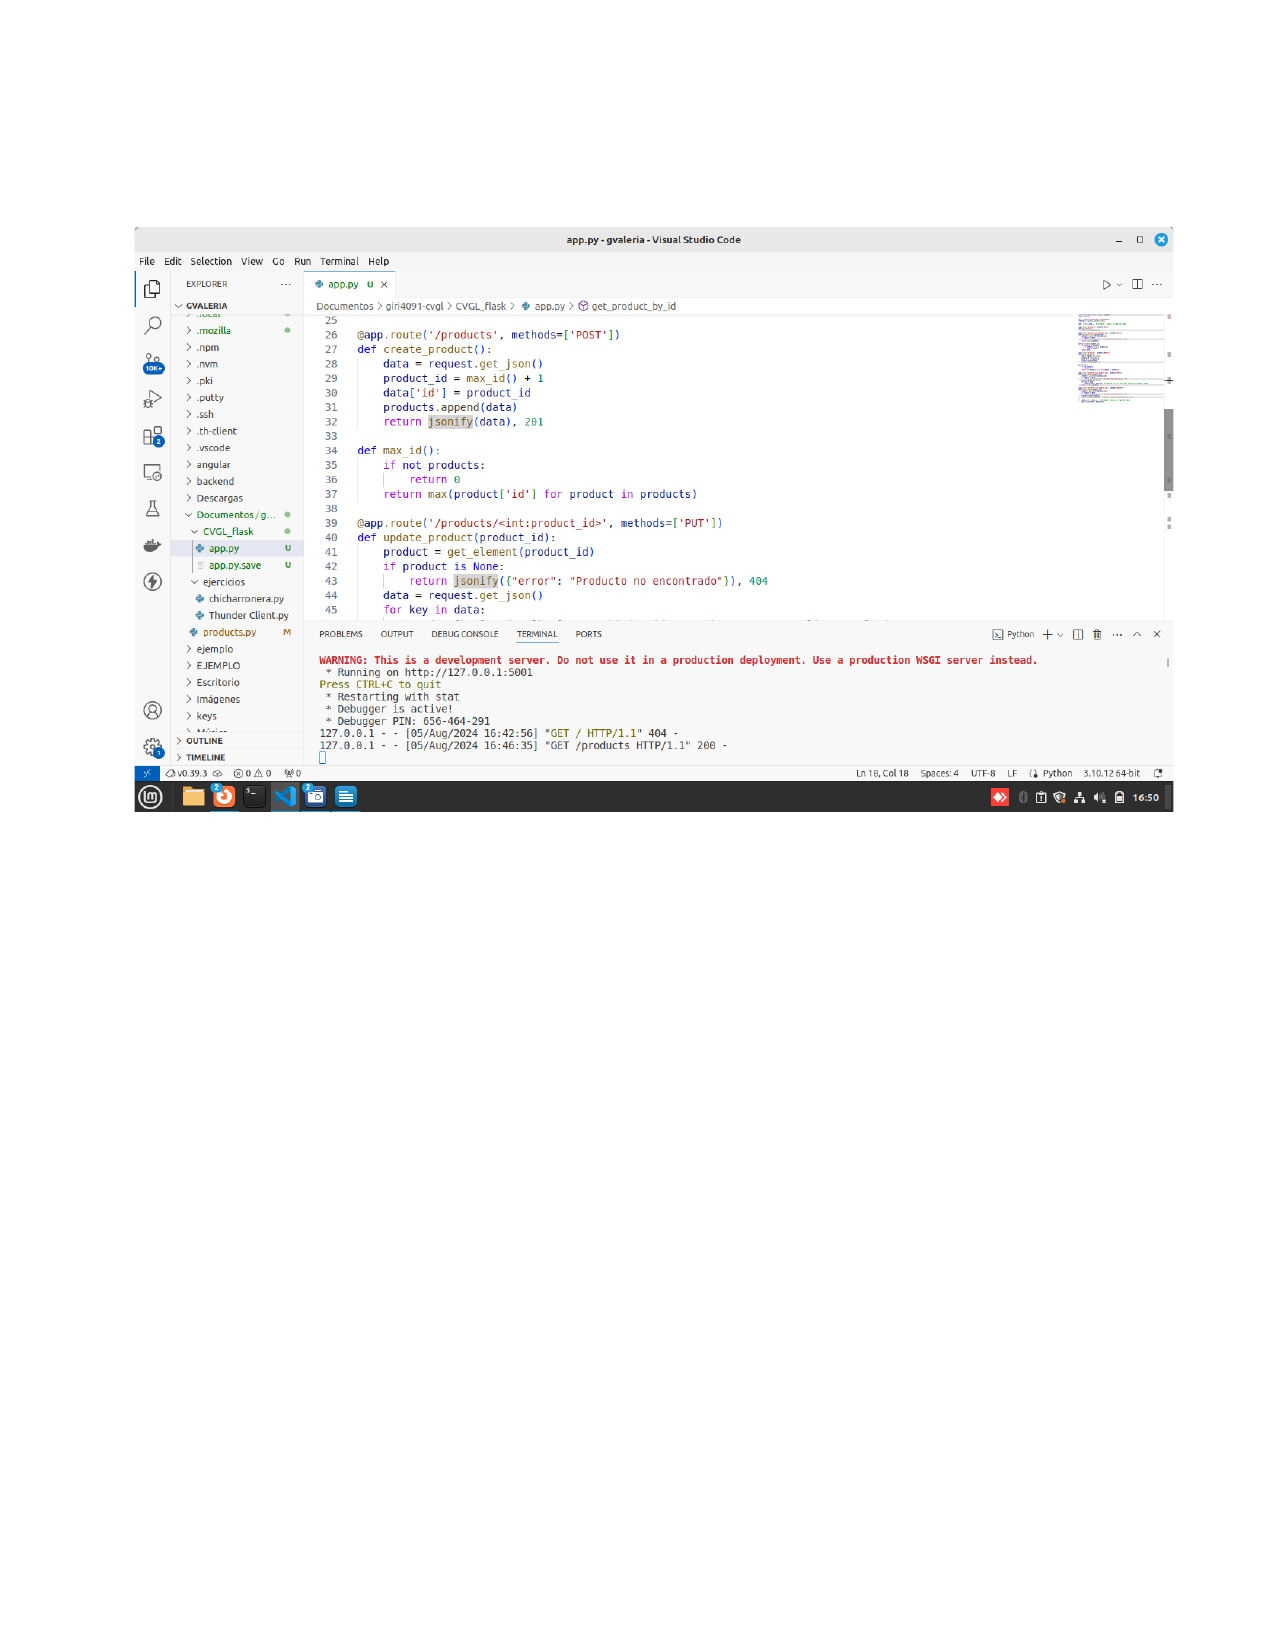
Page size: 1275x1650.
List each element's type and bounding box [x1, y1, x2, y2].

picture [134, 227, 1174, 812]
